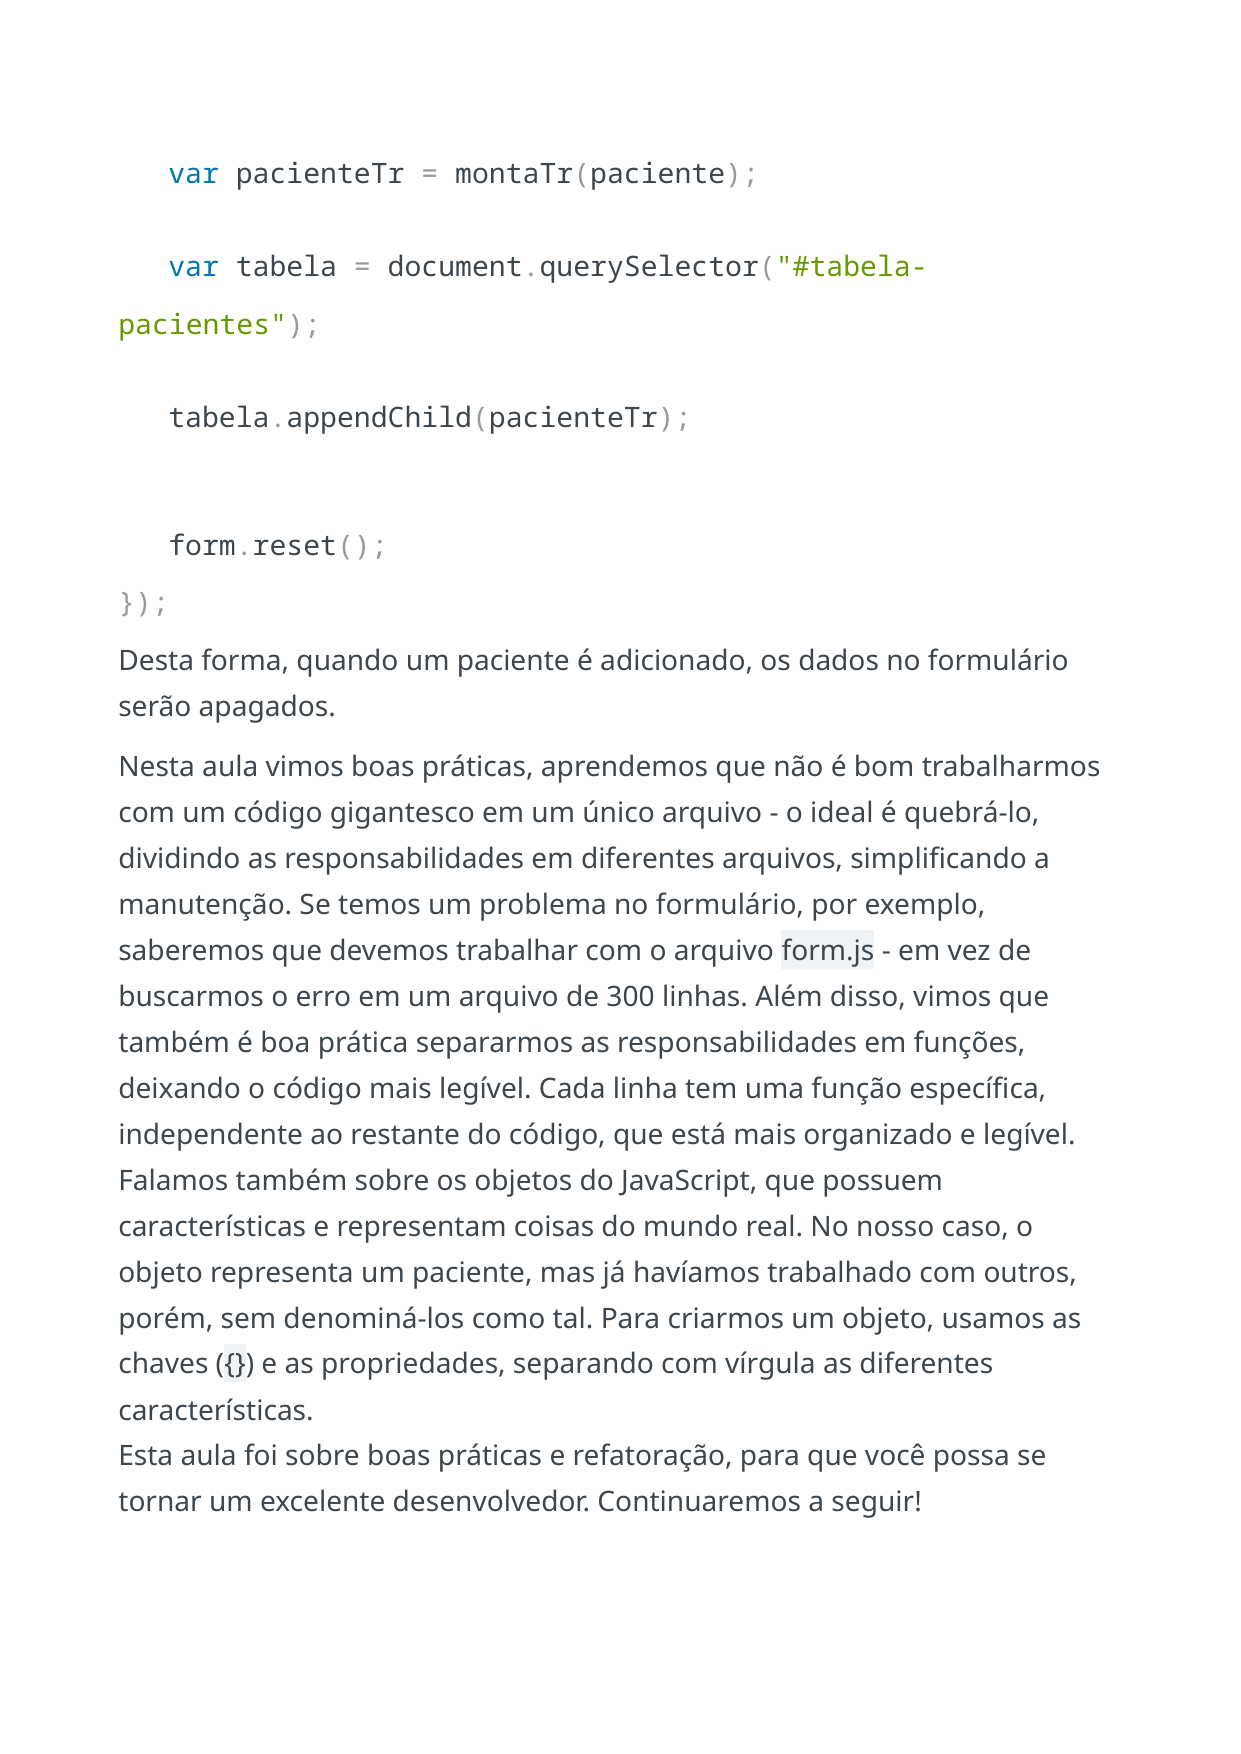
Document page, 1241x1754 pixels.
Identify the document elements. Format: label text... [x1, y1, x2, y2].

text Desta forma, quando um paciente é adicionado, os dados no formulário serão apagados. [118, 640, 1122, 724]
text Nesta aula vimos boas práticas, aprendemos que não é bom trabalharmos com um código gigantesco em um único arquivo - o ideal é quebrá-lo, dividindo as responsabilidades em diferentes arquivos, simplificando a manutenção. Se temos um problema no formulário, por exemplo, saberemos que devemos trabalhar com o arquivo form.js - em vez de buscarmos o erro em um arquivo de 300 linhas. Além disso, vimos que também é boa prática separarmos as responsabilidades em funções, deixando o código mais legível. Cada linha tem uma função específica, independente ao restante do código, que está mais organizado e legível. [118, 747, 1122, 1152]
text Falamos também sobre os objetos do JavaScript, que possuem características e representam coisas do mundo real. No nosso caso, o objeto representa um paciente, mas já havíamos trabalhado com outros, porém, sem denominá-los como tal. Para criarmos um objeto, usamos as chaves ({}) e as propriedades, separando com vírgula as diferentes características. [118, 1160, 1122, 1428]
text tabela.appendChild(pacienteTr); [118, 397, 1122, 435]
text var tabela = document.querySelector("#tabela-pacientes"); [118, 246, 1122, 342]
text form.reset(); [118, 525, 1122, 563]
text Esta aula foi sobre boas práticas e refatoração, para que você possa se tornar um excelente desenvolvedor. Continuaremos a seguir! [118, 1436, 1122, 1520]
text var pacienteTr = montaTr(paciente); [118, 153, 1122, 192]
text }); [118, 583, 1122, 621]
